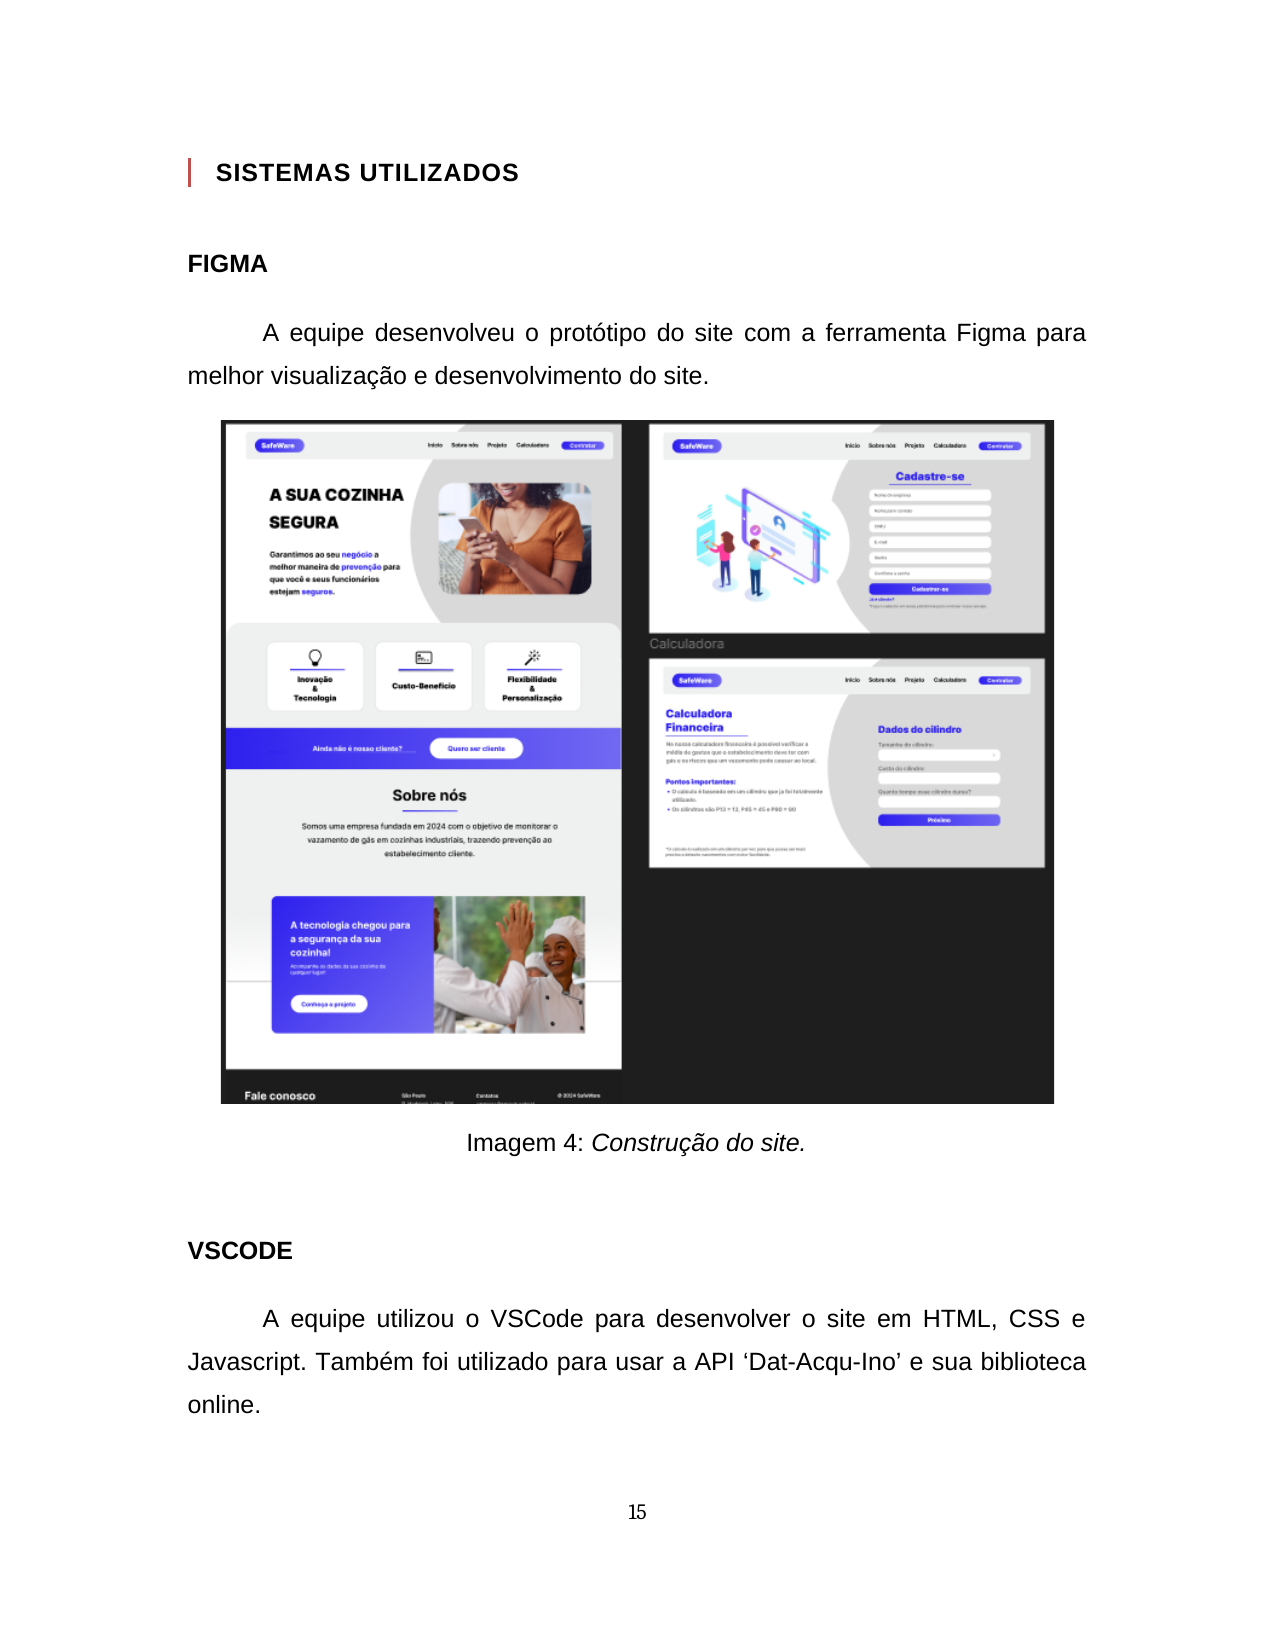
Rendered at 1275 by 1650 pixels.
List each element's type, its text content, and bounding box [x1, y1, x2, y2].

subtitle VSCODE [187, 1236, 1087, 1265]
subtitle Sistemas utilizados [191, 158, 1087, 187]
text A equipe desenvolveu o protótipo do site com a ferramenta Figma para melhor visualização e desenvolvimento do site. [187, 317, 1087, 389]
text Imagem 4: Construção do site. [187, 1128, 1087, 1157]
subtitle FIGMA [187, 249, 1087, 278]
text A equipe utilizou o VSCode para desenvolver o site em HTML, CSS e Javascript. Também foi utilizado para usar a API ‘Dat-Acqu-Ino’ e sua biblioteca online. [187, 1304, 1087, 1419]
